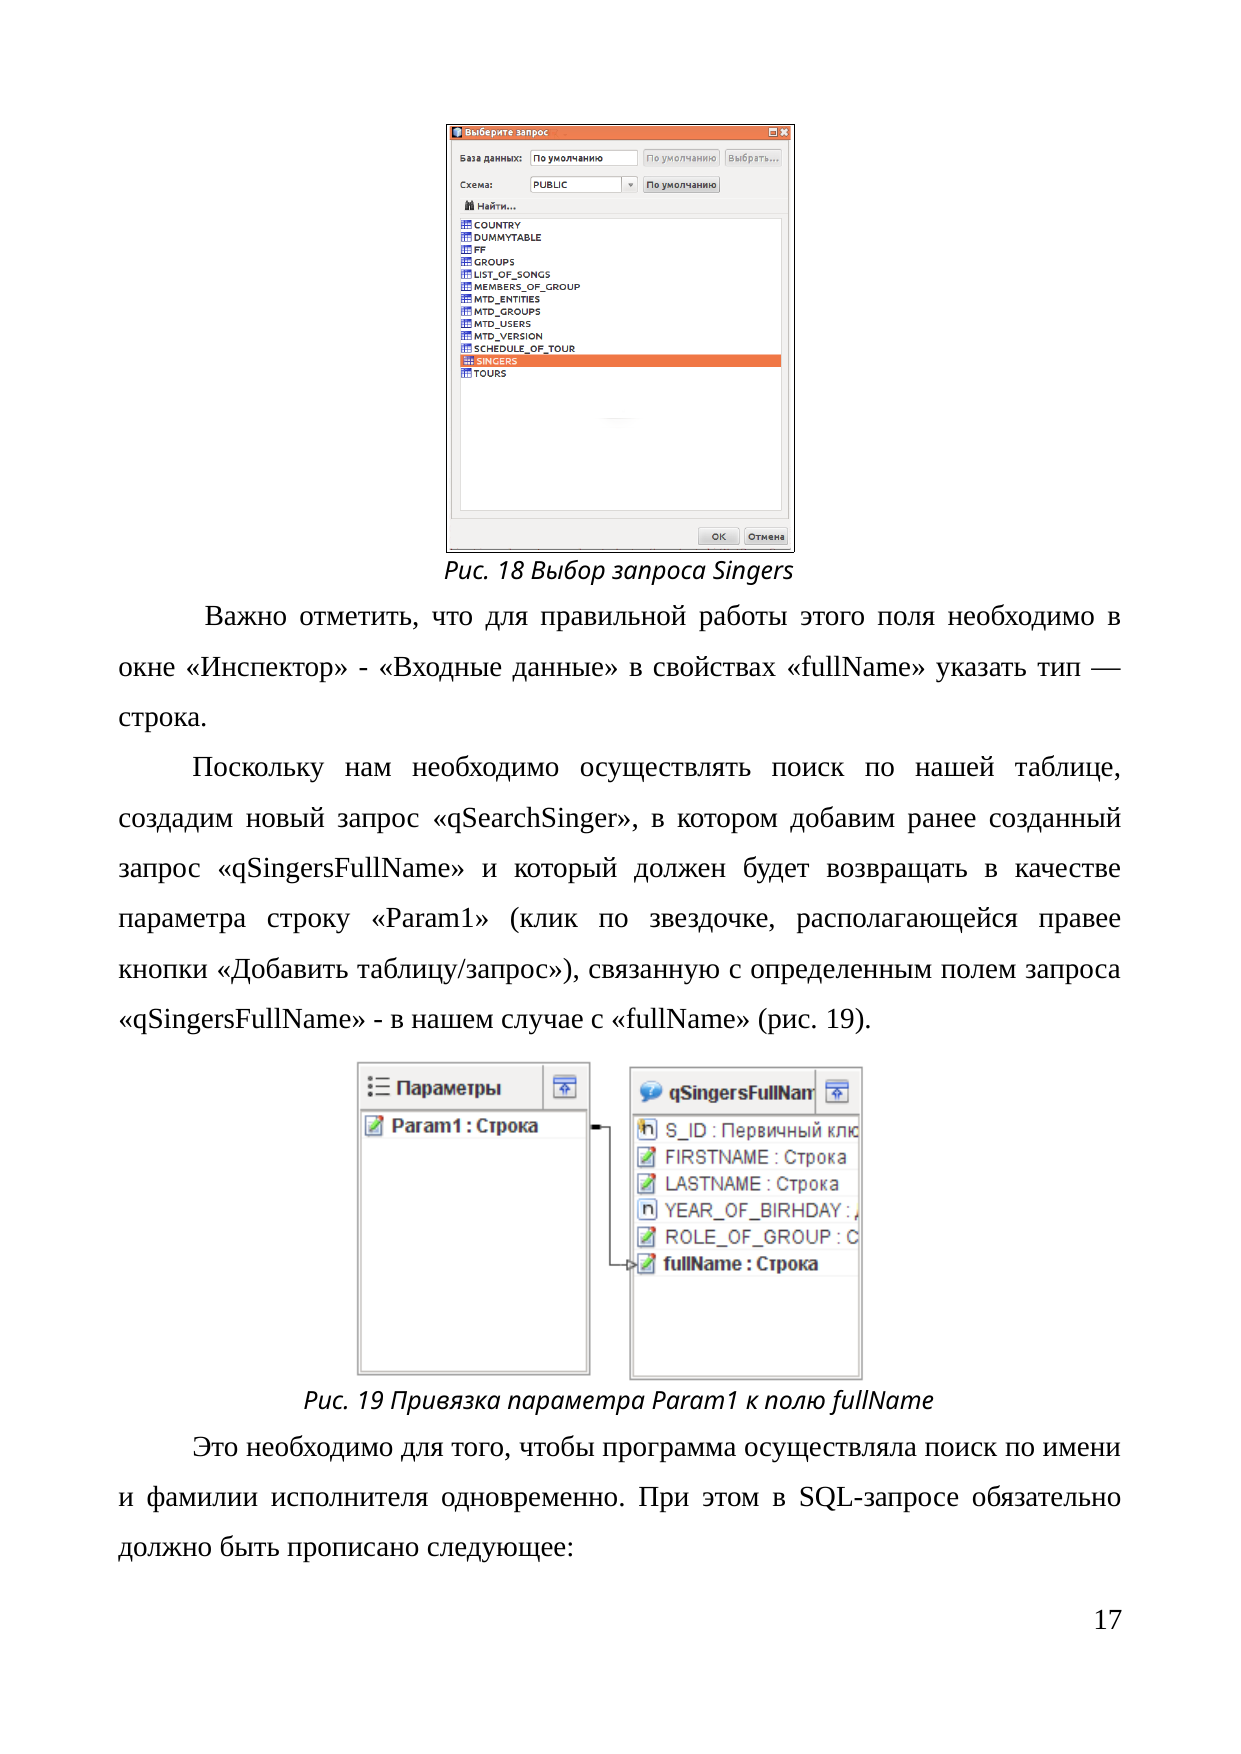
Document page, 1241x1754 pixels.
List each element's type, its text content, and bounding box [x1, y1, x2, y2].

table_header Рис. 18 Выбор запроса Singers [118, 118, 1122, 598]
picture [348, 1057, 892, 1383]
text Это необходимо для того, чтобы программа осуществляла поиск по имени и фамилии исполнителя одновременно. При этом в SQL-запросе обязательно должно быть прописано следующее: [118, 1429, 1122, 1563]
picture [449, 126, 791, 550]
text Важно отметить, что для правильной работы этого поля необходимо в окне «Инспектор» - «Входные данные» в свойствах «fullName» указать тип — строка. [118, 598, 1122, 733]
table_header [118, 1051, 1122, 1382]
table_header Рис. 19 Привязка параметра Param1 к полю fullName [118, 1383, 1122, 1429]
text Поскольку нам необходимо осуществлять поиск по нашей таблице, создадим новый запрос «qSearchSinger», в котором добавим ранее созданный запрос «qSingersFullName» и который должен будет возвращать в качестве параметра строку «Param1» (клик по звездочке, располагающейся правее кнопки «Добавить таблицу/запрос»), связанную с определенным полем запроса «qSingersFullName» - в нашем случае с «fullName» (рис. 19). [118, 749, 1122, 1034]
